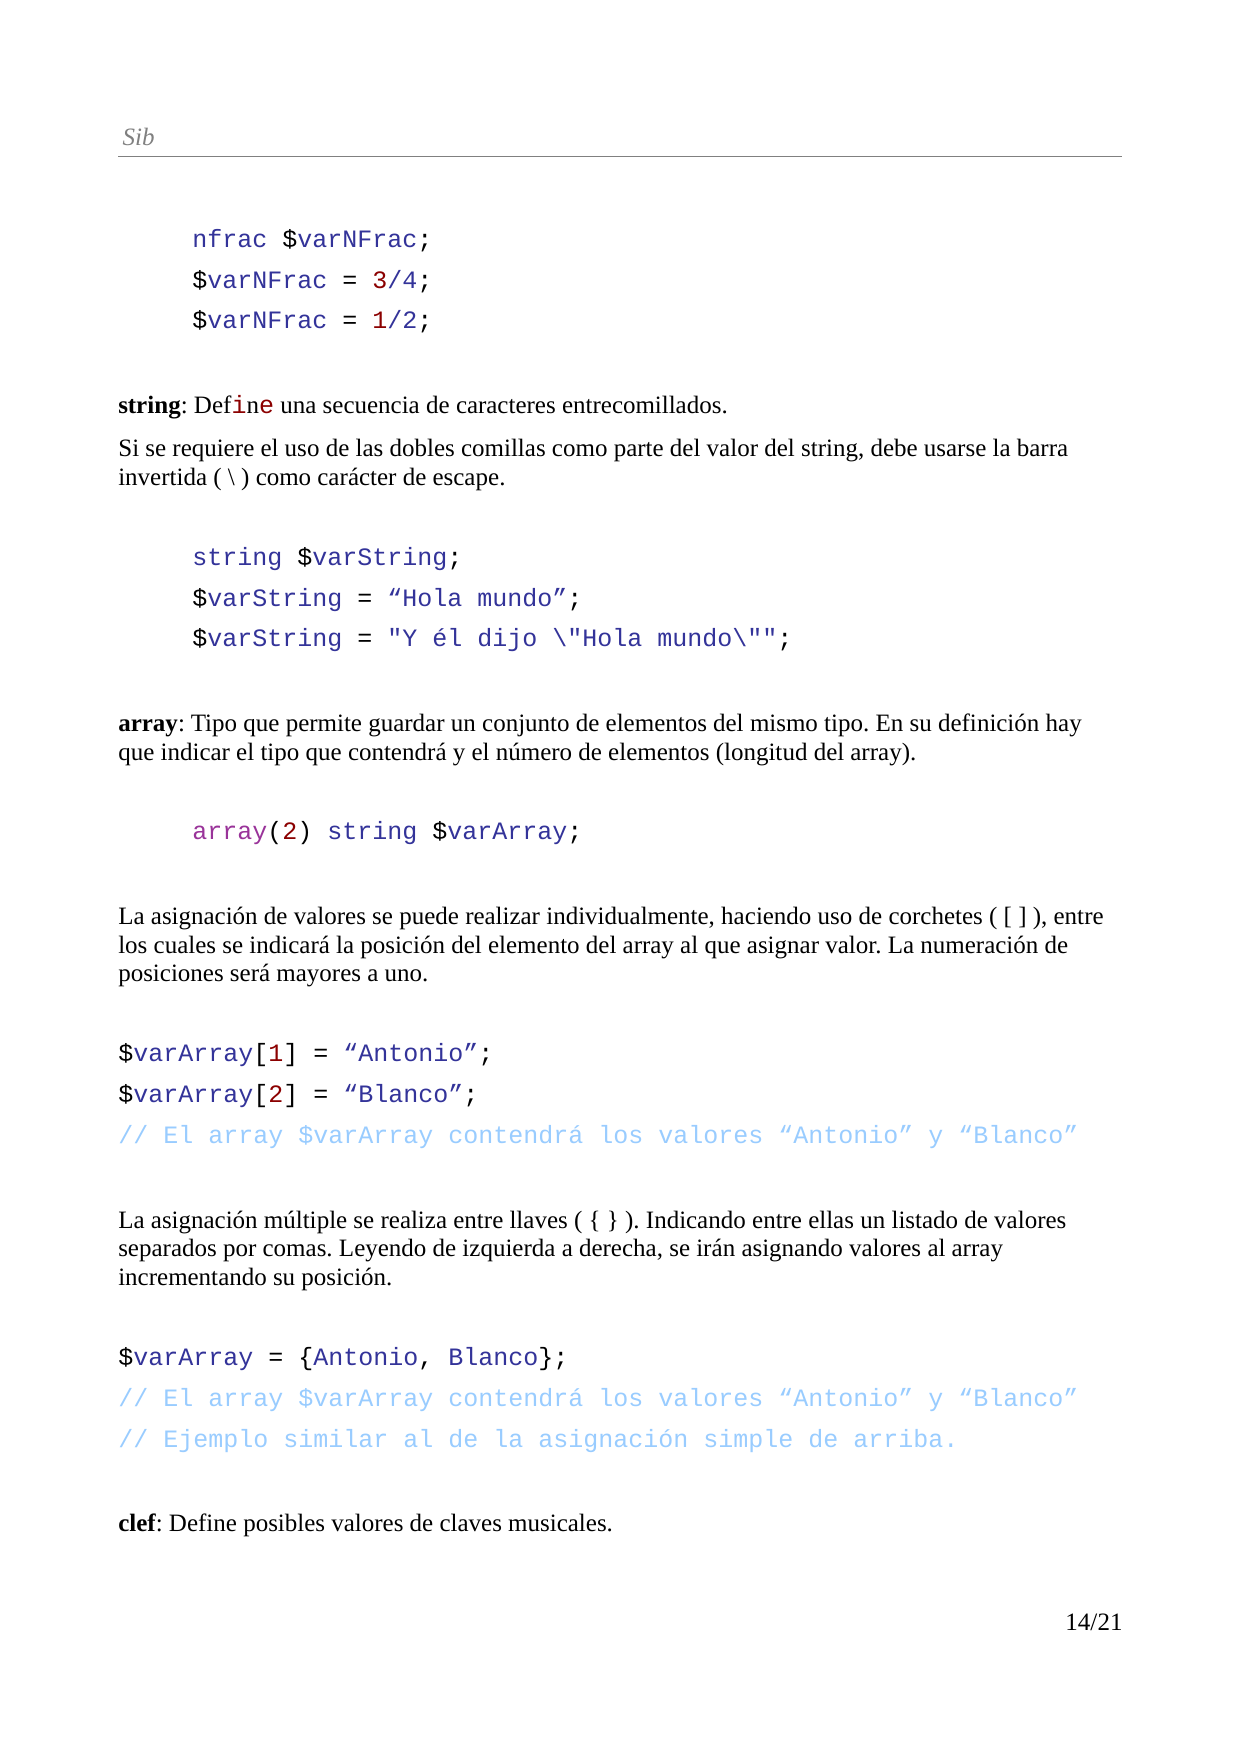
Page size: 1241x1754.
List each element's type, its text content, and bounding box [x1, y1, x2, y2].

text nfrac $varNFrac; [118, 226, 1122, 255]
text $varArray[1] = “Antonio”; [118, 1041, 1122, 1069]
text $varNFrac = 3/4; [118, 267, 1122, 296]
text string $varString; [118, 544, 1122, 573]
text // Ejemplo similar al de la asignación simple de arriba. [118, 1426, 1122, 1455]
text $varString = “Hola mundo”; [118, 585, 1122, 613]
text La asignación de valores se puede realizar individualmente, haciendo uso de corchetes ( [ ] ), entre los cuales se indicará la posición del elemento del array al que asignar valor. La numeración de posiciones será mayores a uno. [118, 901, 1122, 987]
text Si se requiere el uso de las dobles comillas como parte del valor del string, debe usarse la barra invertida ( \ ) como carácter de escape. [118, 433, 1122, 491]
text La asignación múltiple se realiza entre llaves ( { } ). Indicando entre ellas un listado de valores separados por comas. Leyendo de izquierda a derecha, se irán asignando valores al array incrementando su posición. [118, 1205, 1122, 1291]
text clef: Define posibles valores de claves musicales. [118, 1508, 1122, 1537]
text $varArray[2] = “Blanco”; [118, 1082, 1122, 1110]
text // El array $varArray contendrá los valores “Antonio” y “Blanco” [118, 1123, 1122, 1151]
text $varString = "Y él dijo \"Hola mundo\""; [118, 626, 1122, 654]
text array: Tipo que permite guardar un conjunto de elementos del mismo tipo. En su definición hay que indicar el tipo que contendrá y el número de elementos (longitud del array). [118, 708, 1122, 766]
text string: Define una secuencia de caracteres entrecomillados. [118, 390, 1122, 421]
text array(2) string $varArray; [118, 819, 1122, 847]
text $varArray = {Antonio, Blanco}; [118, 1345, 1122, 1373]
text $varNFrac = 1/2; [118, 308, 1122, 336]
text // El array $varArray contendrá los valores “Antonio” y “Blanco” [118, 1386, 1122, 1414]
